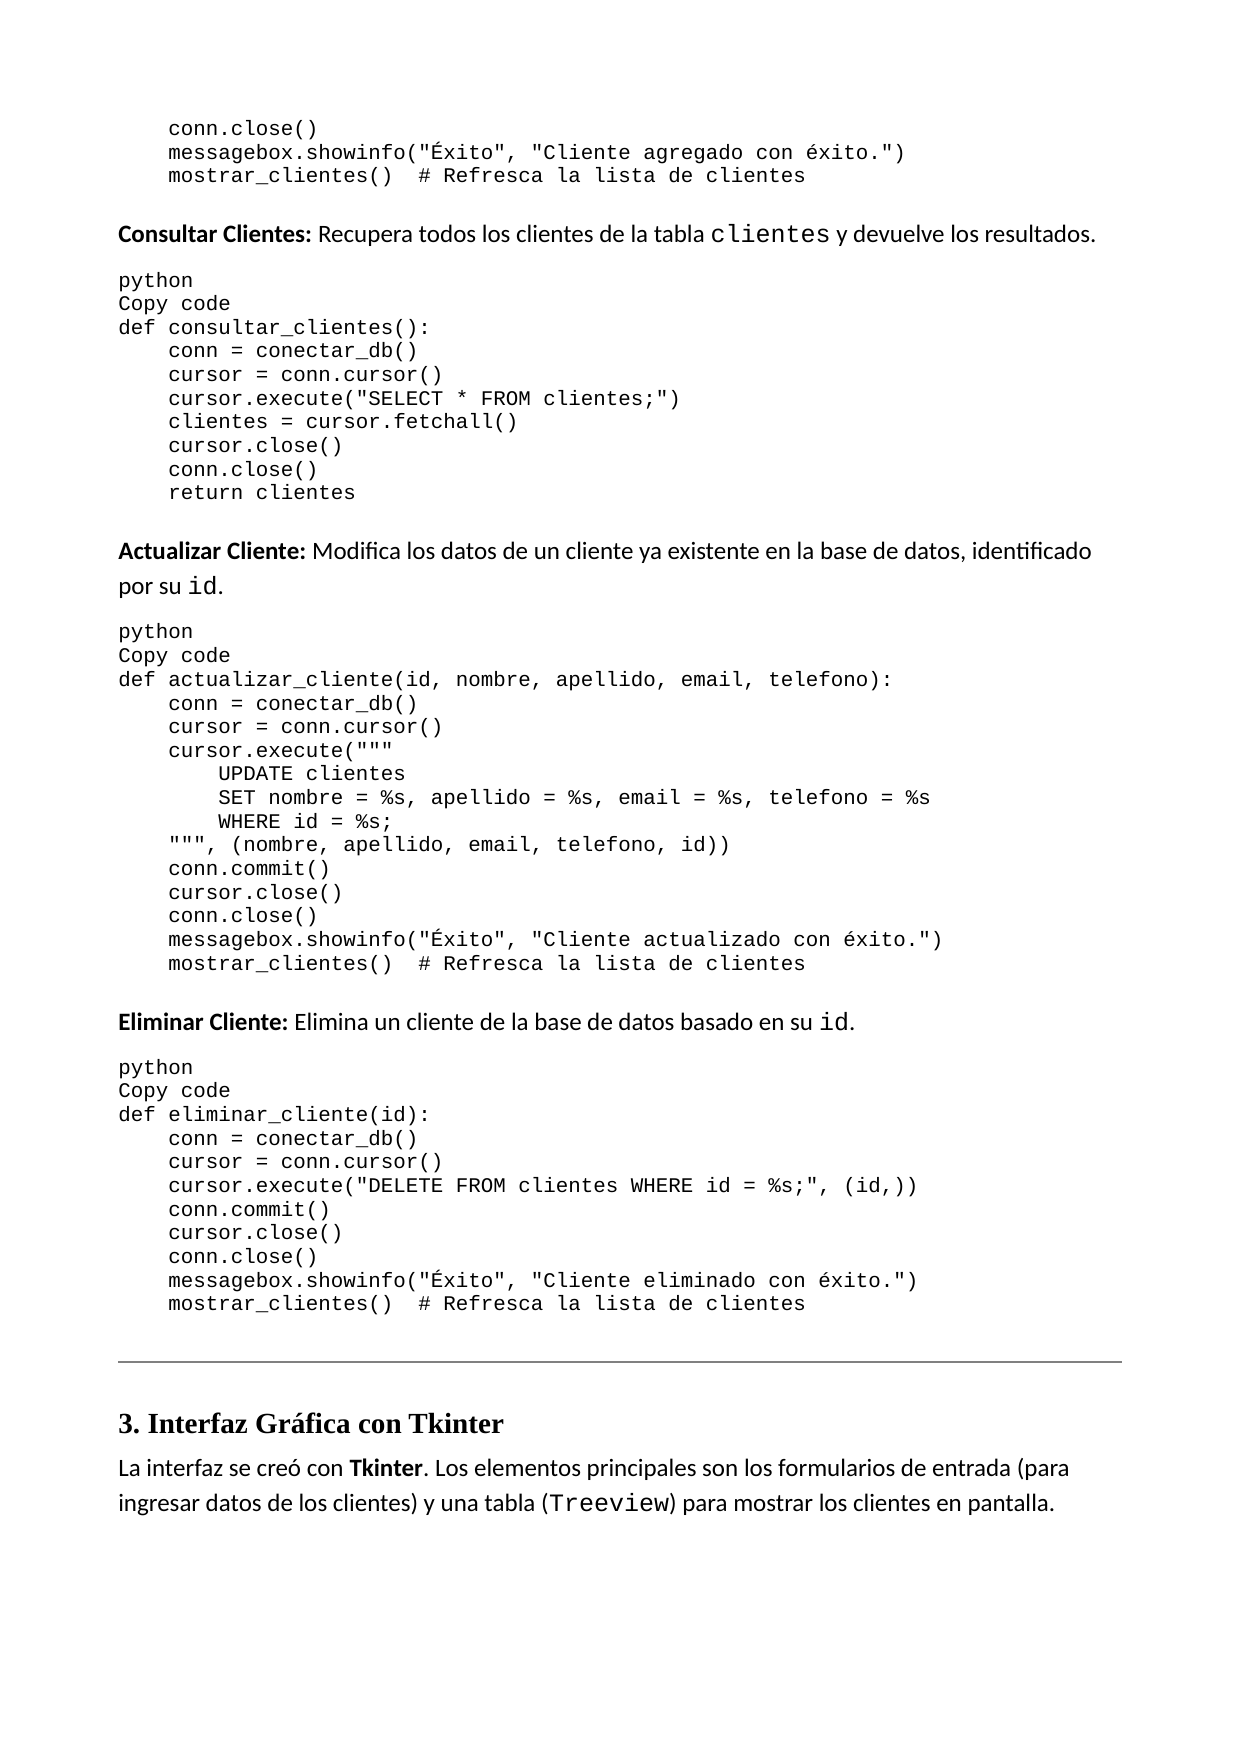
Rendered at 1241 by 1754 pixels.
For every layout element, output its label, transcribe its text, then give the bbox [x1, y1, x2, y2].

text def actualizar_cliente(id, nombre, apellido, email, telefono): [118, 669, 1122, 692]
text cursor = conn.cursor() [118, 1151, 1122, 1175]
text mostrar_clientes() # Refresca la lista de clientes [118, 165, 1122, 189]
text conn = conectar_db() [118, 341, 1122, 364]
text python [118, 269, 1122, 293]
text python [118, 1057, 1122, 1080]
text conn = conectar_db() [118, 1128, 1122, 1151]
text cursor.execute("SELECT * FROM clientes;") [118, 388, 1122, 411]
text conn = conectar_db() [118, 692, 1122, 716]
text python [118, 622, 1122, 645]
text conn.commit() [118, 858, 1122, 882]
text cursor.execute("DELETE FROM clientes WHERE id = %s;", (id,)) [118, 1175, 1122, 1199]
text cursor = conn.cursor() [118, 364, 1122, 388]
text cursor = conn.cursor() [118, 716, 1122, 740]
text cursor.close() [118, 435, 1122, 459]
text messagebox.showinfo("Éxito", "Cliente agregado con éxito.") [118, 142, 1122, 165]
text clientes = cursor.fetchall() [118, 411, 1122, 435]
text cursor.close() [118, 882, 1122, 905]
text conn.commit() [118, 1199, 1122, 1222]
text Copy code [118, 645, 1122, 669]
text conn.close() [118, 118, 1122, 142]
text Consultar Clientes: Recupera todos los clientes de la tabla clientes y devuelve los resultados. [118, 218, 1122, 250]
text WHERE id = %s; [118, 811, 1122, 834]
text mostrar_clientes() # Refresca la lista de clientes [118, 1293, 1122, 1317]
text Copy code [118, 293, 1122, 317]
text cursor.close() [118, 1222, 1122, 1246]
text def consultar_clientes(): [118, 317, 1122, 341]
text conn.close() [118, 1246, 1122, 1269]
text Copy code [118, 1080, 1122, 1104]
text cursor.execute(""" [118, 740, 1122, 763]
text UPDATE clientes [118, 763, 1122, 787]
subtitle 3. Interfaz Gráfica con Tkinter [118, 1406, 1122, 1440]
text Actualizar Cliente: Modifica los datos de un cliente ya existente en la base de datos, identificado por su id. [118, 536, 1122, 602]
text mostrar_clientes() # Refresca la lista de clientes [118, 953, 1122, 976]
text messagebox.showinfo("Éxito", "Cliente eliminado con éxito.") [118, 1269, 1122, 1293]
text La interfaz se creó con Tkinter. Los elementos principales son los formularios de entrada (para ingresar datos de los clientes) y una tabla (Treeview) para mostrar los clientes en pantalla. [118, 1452, 1122, 1519]
text conn.close() [118, 905, 1122, 929]
text """, (nombre, apellido, email, telefono, id)) [118, 834, 1122, 858]
text Eliminar Cliente: Elimina un cliente de la base de datos basado en su id. [118, 1006, 1122, 1037]
text messagebox.showinfo("Éxito", "Cliente actualizado con éxito.") [118, 929, 1122, 953]
text SET nombre = %s, apellido = %s, email = %s, telefono = %s [118, 787, 1122, 811]
text conn.close() [118, 459, 1122, 482]
text return clientes [118, 482, 1122, 506]
text def eliminar_cliente(id): [118, 1104, 1122, 1128]
